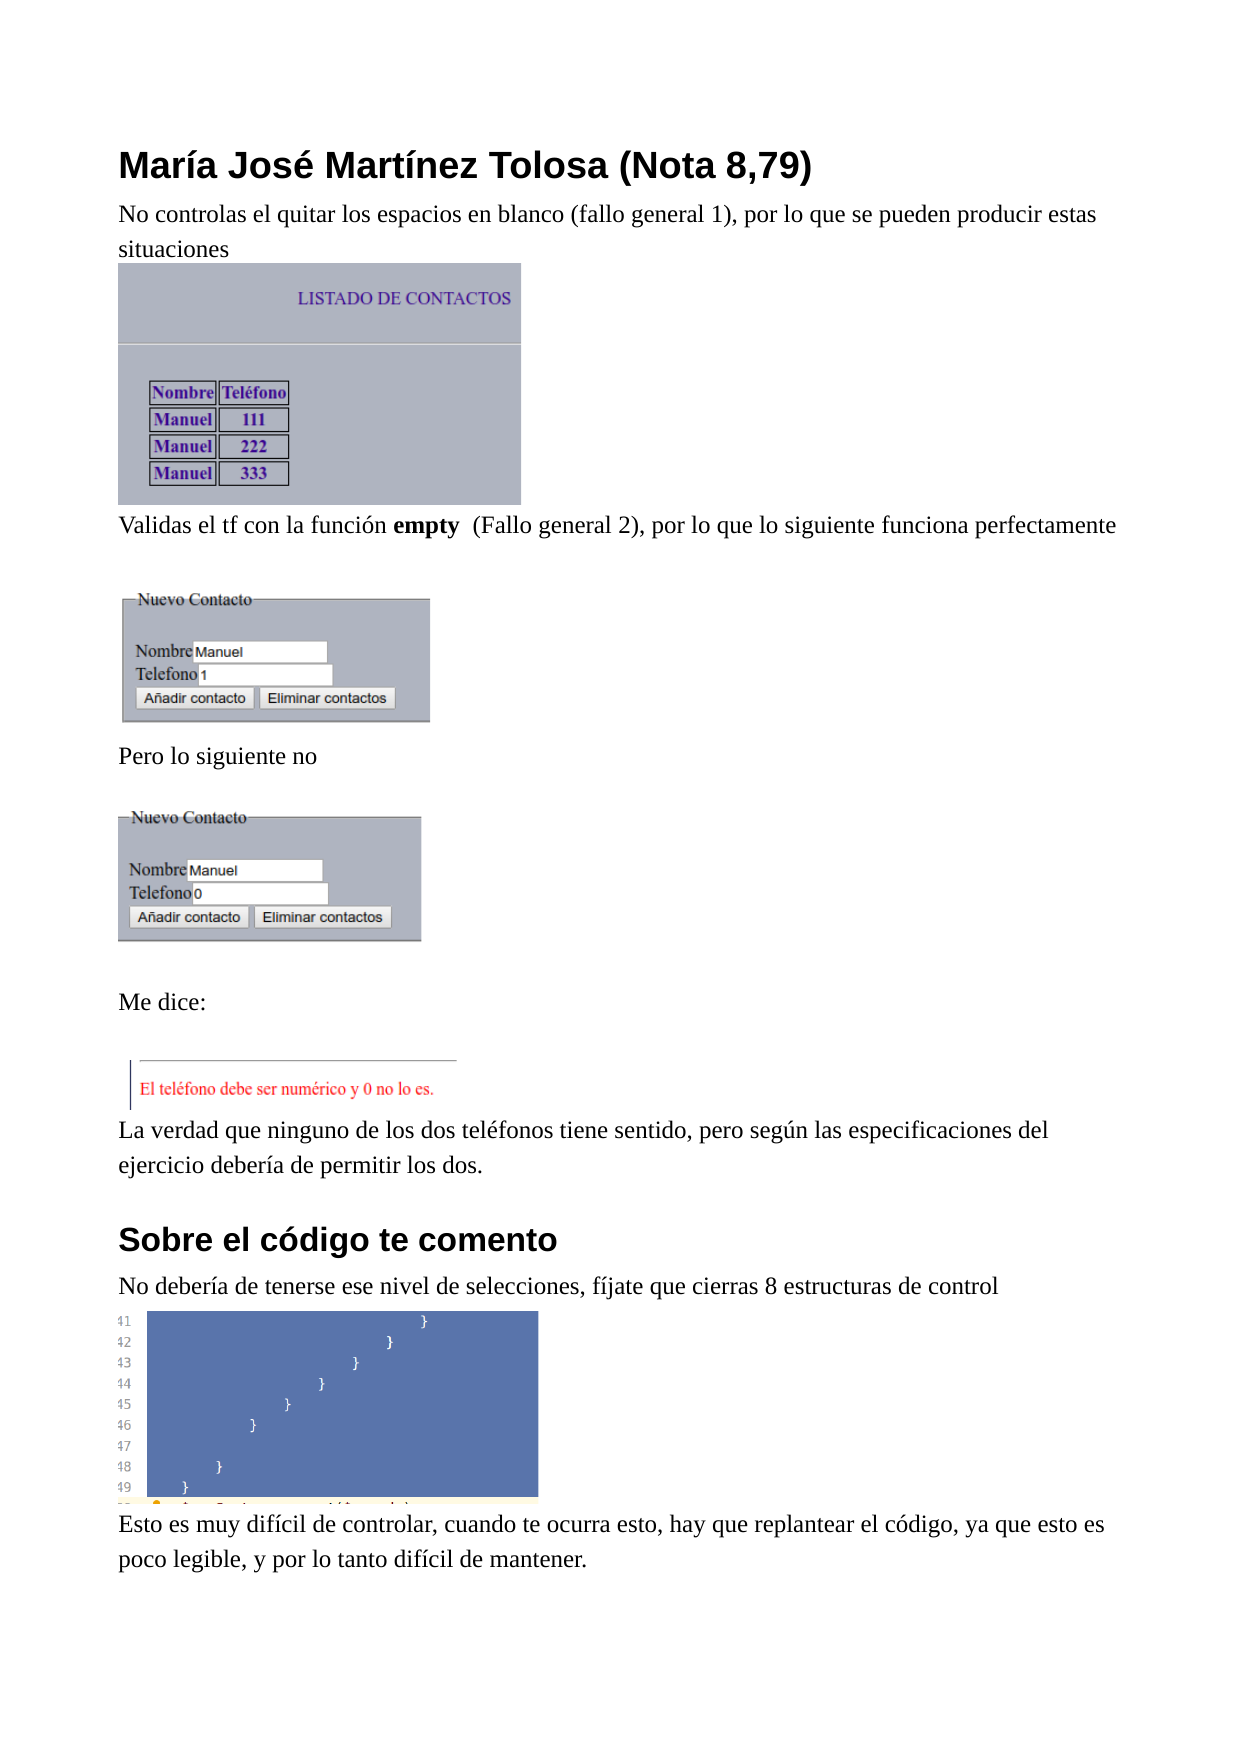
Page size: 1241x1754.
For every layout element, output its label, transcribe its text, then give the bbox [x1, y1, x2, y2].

subtitle Sobre el código te comento [118, 1220, 1122, 1258]
subtitle María José Martínez Tolosa (Nota 8,79) [118, 143, 1122, 187]
picture [118, 579, 430, 736]
picture [118, 1311, 539, 1504]
picture [118, 263, 522, 505]
text No debería de tenerse ese nivel de selecciones, fíjate que cierras 8 estructuras de control [118, 1271, 1122, 1299]
text Esto es muy difícil de controlar, cuando te ocurra esto, hay que replantear el código, ya que esto es poco legible, y por lo tanto difícil de mantener. [118, 1320, 1122, 1572]
picture [129, 1060, 457, 1110]
picture [118, 799, 422, 972]
text La verdad que ninguno de los dos teléfonos tiene sentido, pero según las especificaciones del ejercicio debería de permitir los dos. [118, 1036, 1122, 1178]
text Validas el tf con la función empty (Fallo general 2), por lo que lo siguiente funciona perfectamente [118, 283, 1122, 539]
text No controlas el quitar los espacios en blanco (fallo general 1), por lo que se pueden producir estas situaciones [118, 199, 1122, 262]
text Me dice: [118, 987, 1122, 1016]
text Pero lo siguiente no [118, 559, 1122, 770]
